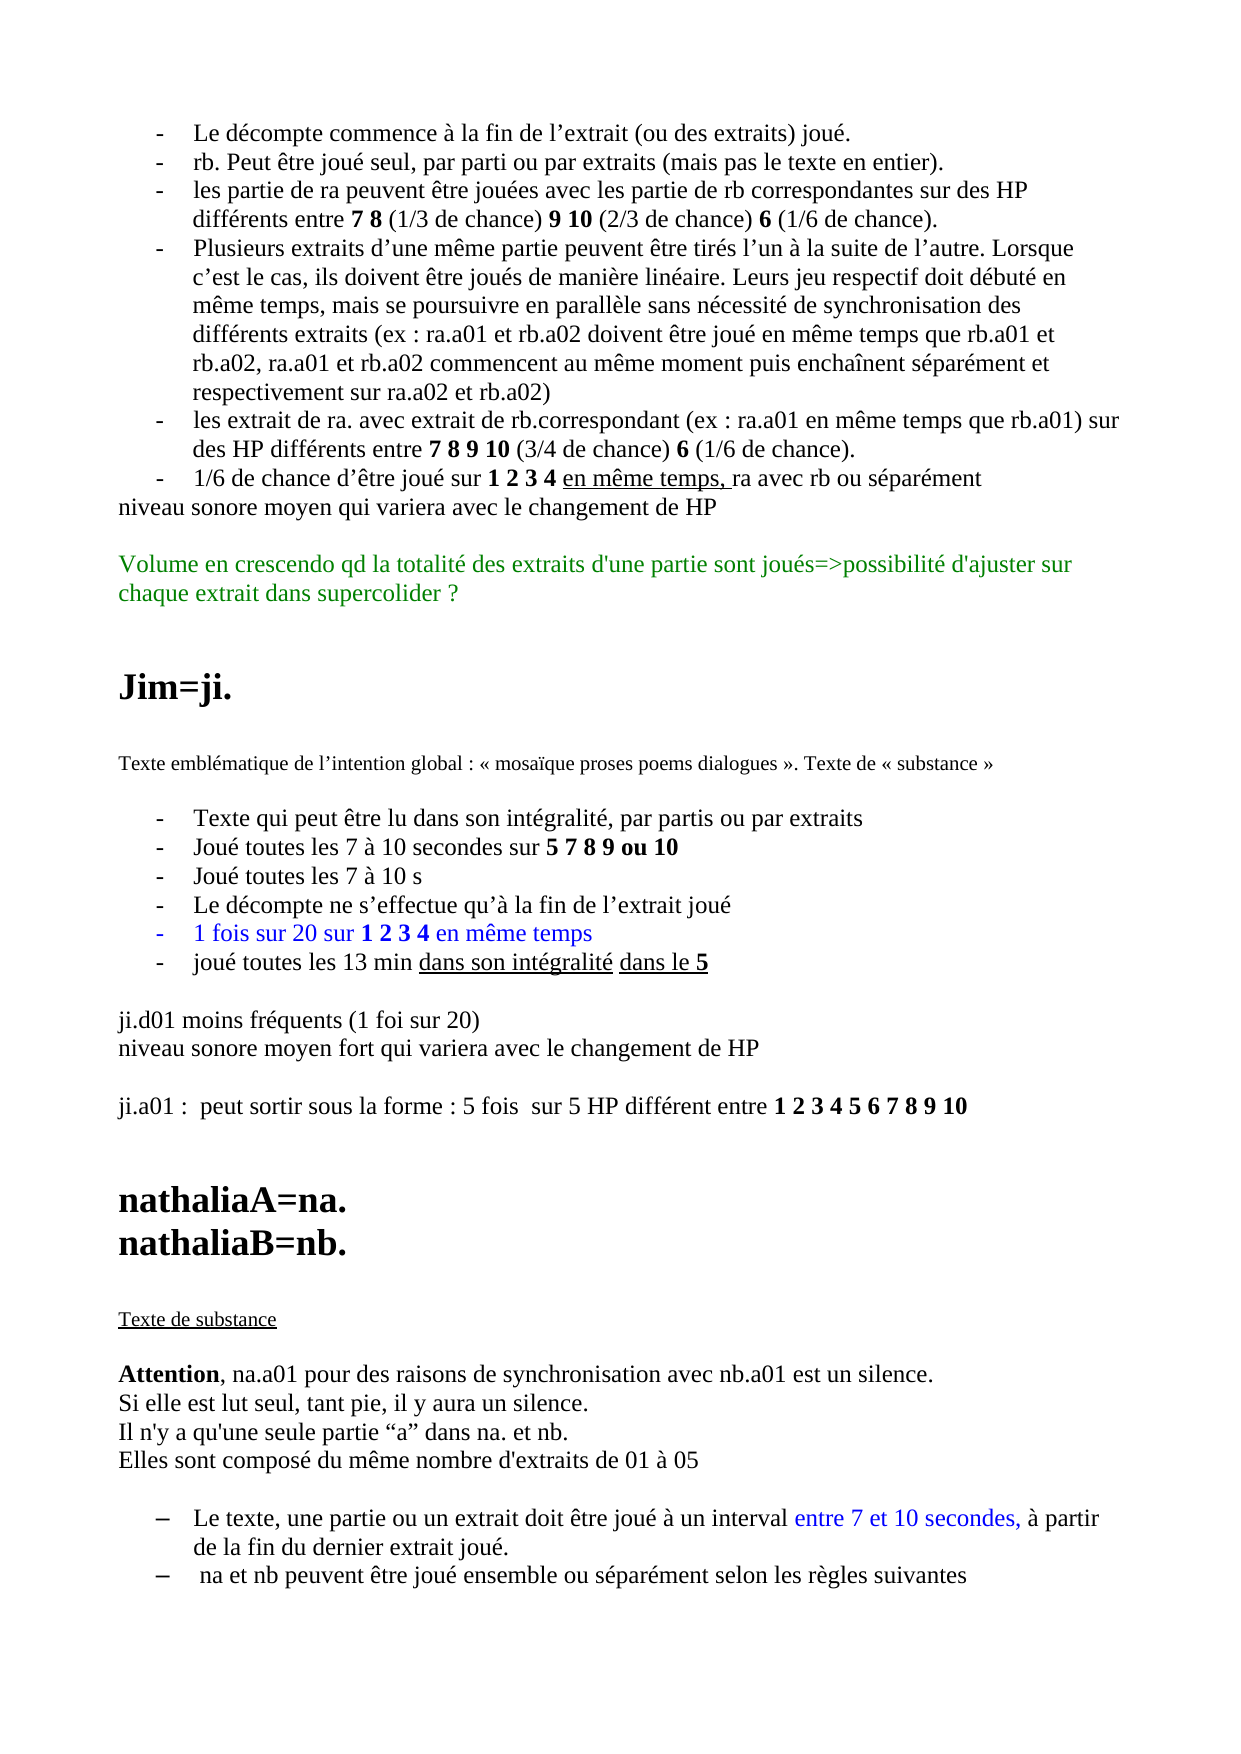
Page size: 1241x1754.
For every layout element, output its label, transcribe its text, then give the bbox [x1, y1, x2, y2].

list les extrait de ra. avec extrait de rb.correspondant (ex : ra.a01 en même temps que rb.a01) sur des HP différents entre 7 8 9 10 (3/4 de chance) 6 (1/6 de chance). [155, 406, 1122, 463]
text Volume en crescendo qd la totalité des extraits d'une partie sont joués=>possibilité d'ajuster sur chaque extrait dans supercolider ? [118, 549, 1122, 607]
text ji.d01 moins fréquents (1 foi sur 20) [118, 1005, 1122, 1033]
list les partie de ra peuvent être jouées avec les partie de rb correspondantes sur des HP différents entre 7 8 (1/3 de chance) 9 10 (2/3 de chance) 6 (1/6 de chance). [155, 176, 1122, 233]
list Plusieurs extraits d’une même partie peuvent être tirés l’un à la suite de l’autre. Lorsque c’est le cas, ils doivent être joués de manière linéaire. Leurs jeu respectif doit débuté en même temps, mais se poursuivre en parallèle sans nécessité de synchronisation des différents extraits (ex : ra.a01 et rb.a02 doivent être joué en même temps que rb.a01 et rb.a02, ra.a01 et rb.a02 commencent au même moment puis enchaînent séparément et respectivement sur ra.a02 et rb.a02) [155, 233, 1122, 406]
text Elles sont composé du même nombre d'extraits de 01 à 05 [118, 1446, 1122, 1474]
list 1 fois sur 20 sur 1 2 3 4 en même temps [156, 918, 1122, 947]
list rb. Peut être joué seul, par parti ou par extraits (mais pas le texte en entier). [155, 147, 1122, 176]
text Il n'y a qu'une seule partie “a” dans na. et nb. [118, 1417, 1122, 1446]
text niveau sonore moyen fort qui variera avec le changement de HP [118, 1033, 1122, 1062]
list Texte qui peut être lu dans son intégralité, par partis ou par extraits [156, 803, 1122, 832]
text Jim=ji. [118, 664, 1122, 707]
text Texte emblématique de l’intention global : « mosaïque proses poems dialogues ». Texte de « substance » [118, 751, 1122, 775]
text nathaliaB=nb. [118, 1220, 1122, 1263]
text nathaliaA=na. [118, 1177, 1122, 1220]
text Attention, na.a01 pour des raisons de synchronisation avec nb.a01 est un silence. [118, 1359, 1122, 1388]
text ji.a01 : peut sortir sous la forme : 5 fois sur 5 HP différent entre 1 2 3 4 5 6 7 8 9 10 [118, 1091, 1122, 1120]
list Le décompte ne s’effectue qu’à la fin de l’extrait joué [156, 890, 1122, 918]
text Texte de substance [118, 1307, 1122, 1331]
list Joué toutes les 7 à 10 s [156, 861, 1122, 890]
list joué toutes les 13 min dans son intégralité dans le 5 [156, 947, 1122, 976]
list Joué toutes les 7 à 10 secondes sur 5 7 8 9 ou 10 [156, 832, 1122, 861]
text niveau sonore moyen qui variera avec le changement de HP [118, 492, 1122, 521]
list Le décompte commence à la fin de l’extrait (ou des extraits) joué. [156, 118, 1122, 147]
list na et nb peuvent être joué ensemble ou séparément selon les règles suivantes [156, 1561, 1122, 1589]
list Le texte, une partie ou un extrait doit être joué à un interval entre 7 et 10 secondes, à partir de la fin du dernier extrait joué. [156, 1503, 1122, 1561]
list 1/6 de chance d’être joué sur 1 2 3 4 en même temps, ra avec rb ou séparément [156, 463, 1122, 492]
text Si elle est lut seul, tant pie, il y aura un silence. [118, 1388, 1122, 1417]
